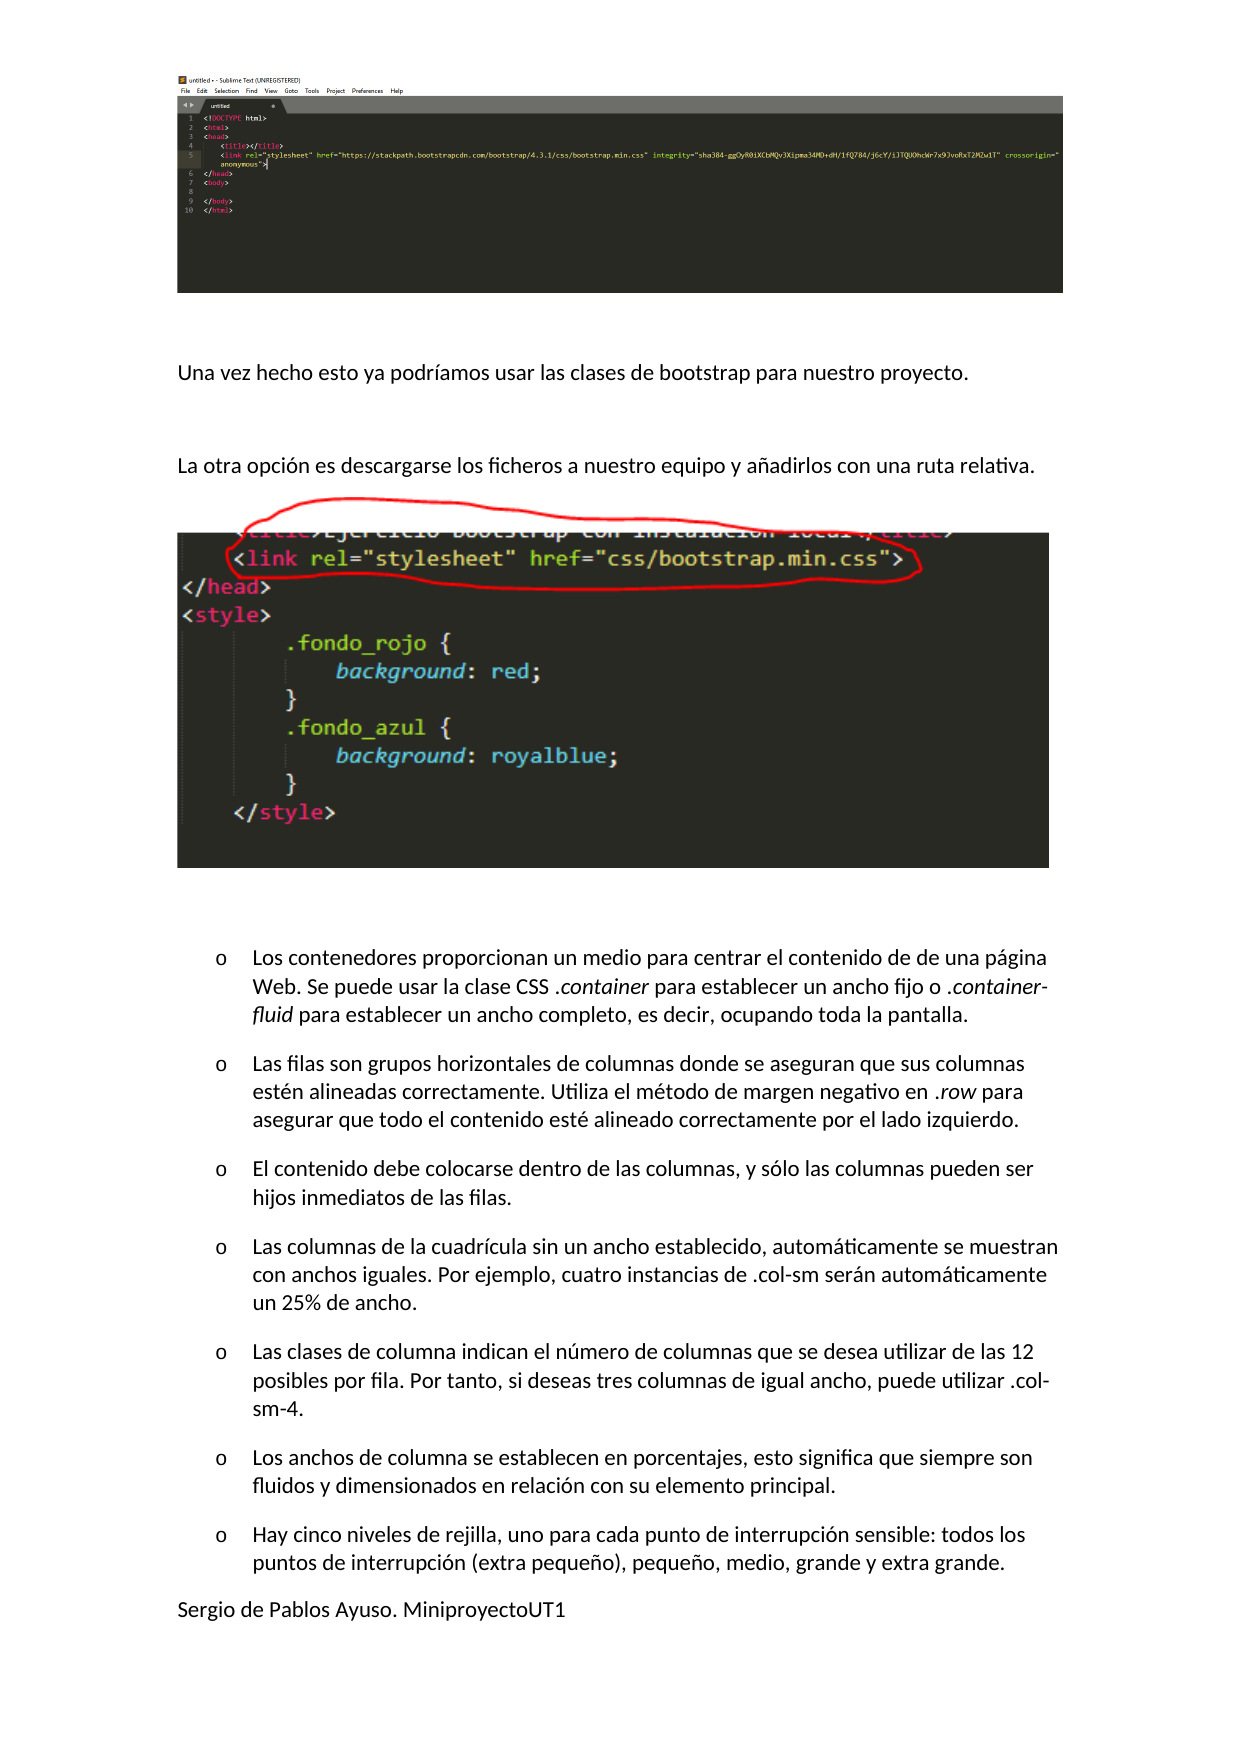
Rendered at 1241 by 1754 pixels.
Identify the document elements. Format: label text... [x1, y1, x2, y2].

text La otra opción es descargarse los ficheros a nuestro equipo y añadirlos con una ruta relativa. [177, 451, 1063, 479]
list Las clases de columna indican el número de columnas que se desea utilizar de las 12 posibles por fila. Por tanto, si deseas tres columnas de igual ancho, puede utilizar .col-sm-4. [215, 1337, 1063, 1422]
list Las columnas de la cuadrícula sin un ancho establecido, automáticamente se muestran con anchos iguales. Por ejemplo, cuatro instancias de .col-sm serán automáticamente un 25% de ancho. [215, 1232, 1063, 1316]
list Las filas son grupos horizontales de columnas donde se aseguran que sus columnas estén alineadas correctamente. Utiliza el método de margen negativo en .row para asegurar que todo el contenido esté alineado correctamente por el lado izquierdo. [215, 1049, 1063, 1133]
list Hay cinco niveles de rejilla, uno para cada punto de interrupción sensible: todos los puntos de interrupción (extra pequeño), pequeño, medio, grande y extra grande. [215, 1520, 1063, 1577]
text Una vez hecho esto ya podríamos usar las clases de bootstrap para nuestro proyecto. [177, 358, 1063, 386]
list El contenido debe colocarse dentro de las columnas, y sólo las columnas pueden ser hijos inmediatos de las filas. [215, 1154, 1063, 1211]
list Los contenedores proporcionan un medio para centrar el contenido de de una página Web. Se puede usar la clase CSS .container para establecer un ancho fijo o .container-fluid para establecer un ancho completo, es decir, ocupando toda la pantalla. [215, 943, 1063, 1028]
list Los anchos de columna se establecen en porcentajes, esto significa que siempre son fluidos y dimensionados en relación con su elemento principal. [215, 1443, 1063, 1499]
